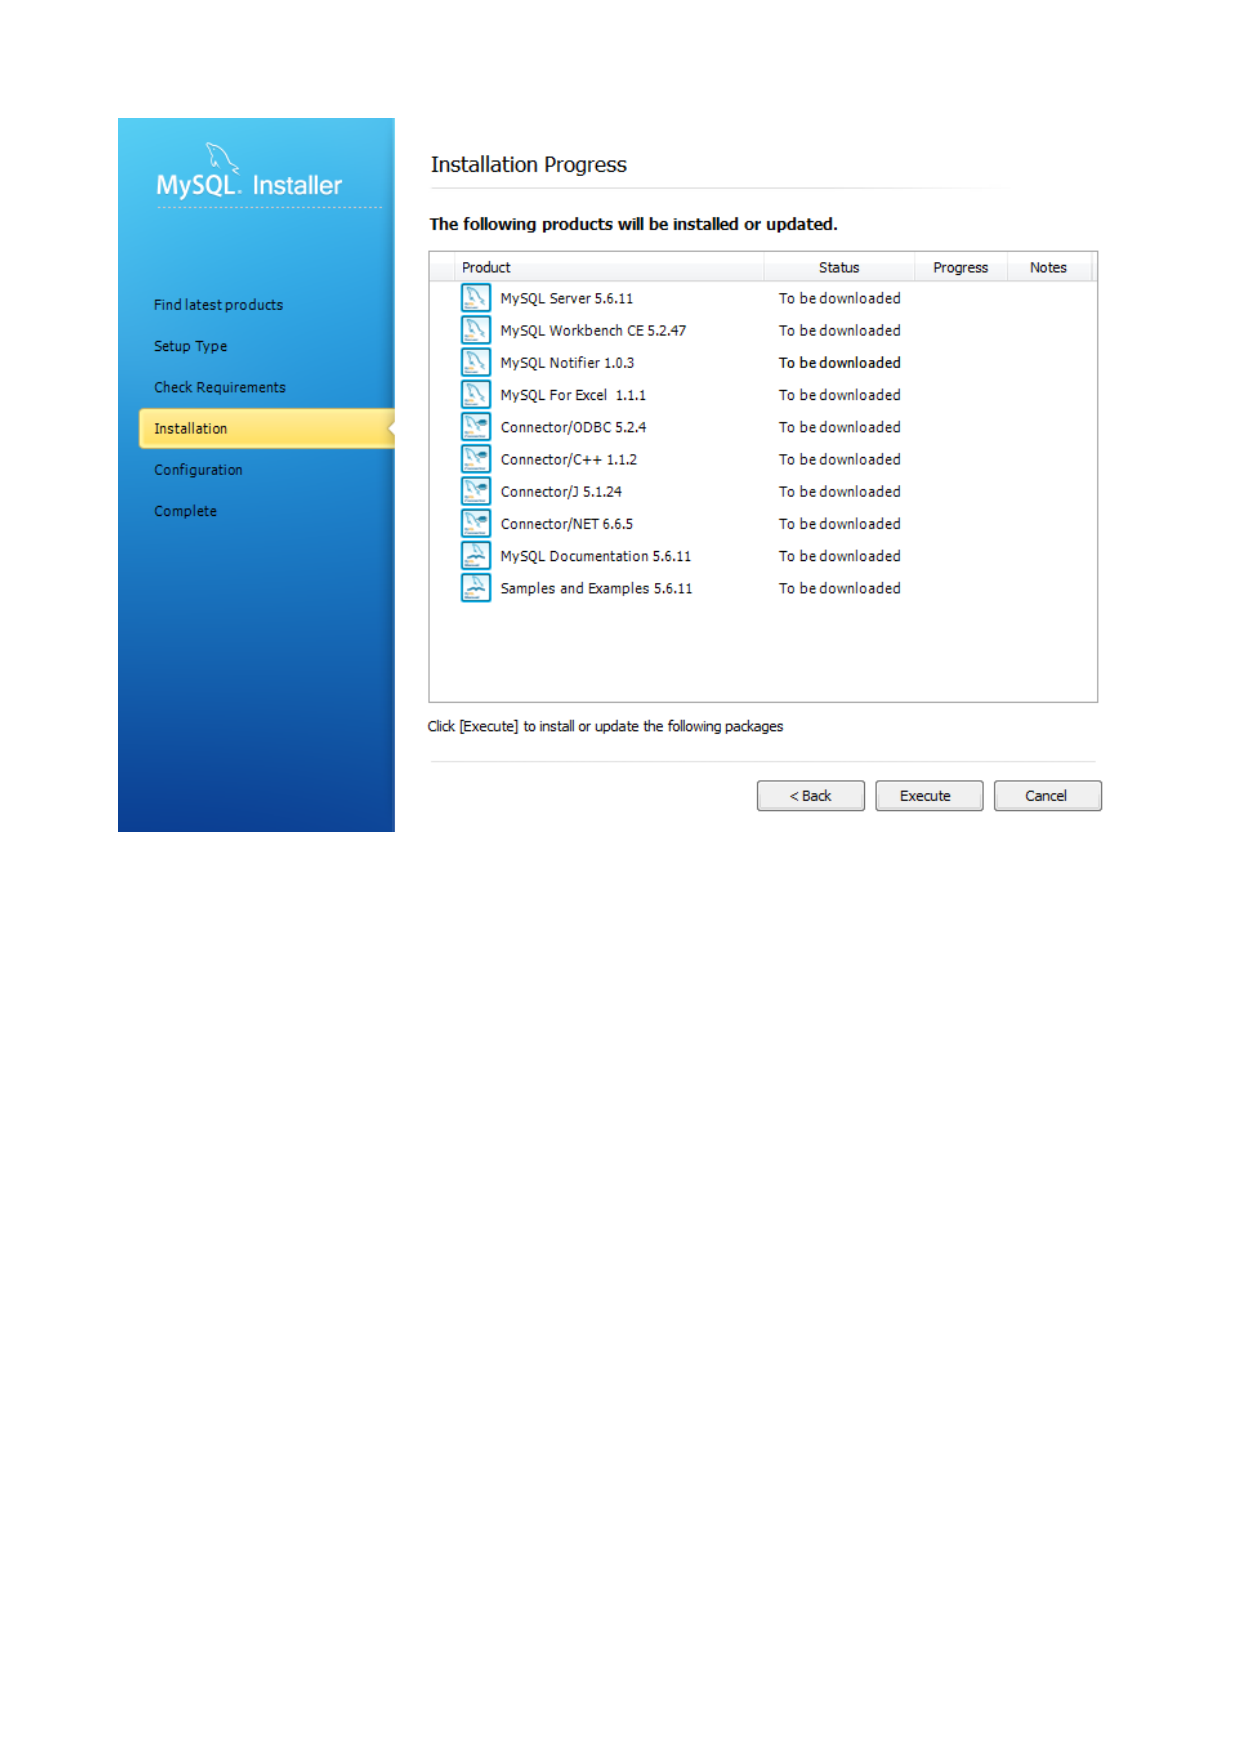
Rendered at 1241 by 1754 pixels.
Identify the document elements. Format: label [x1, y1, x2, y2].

picture [118, 118, 1123, 832]
